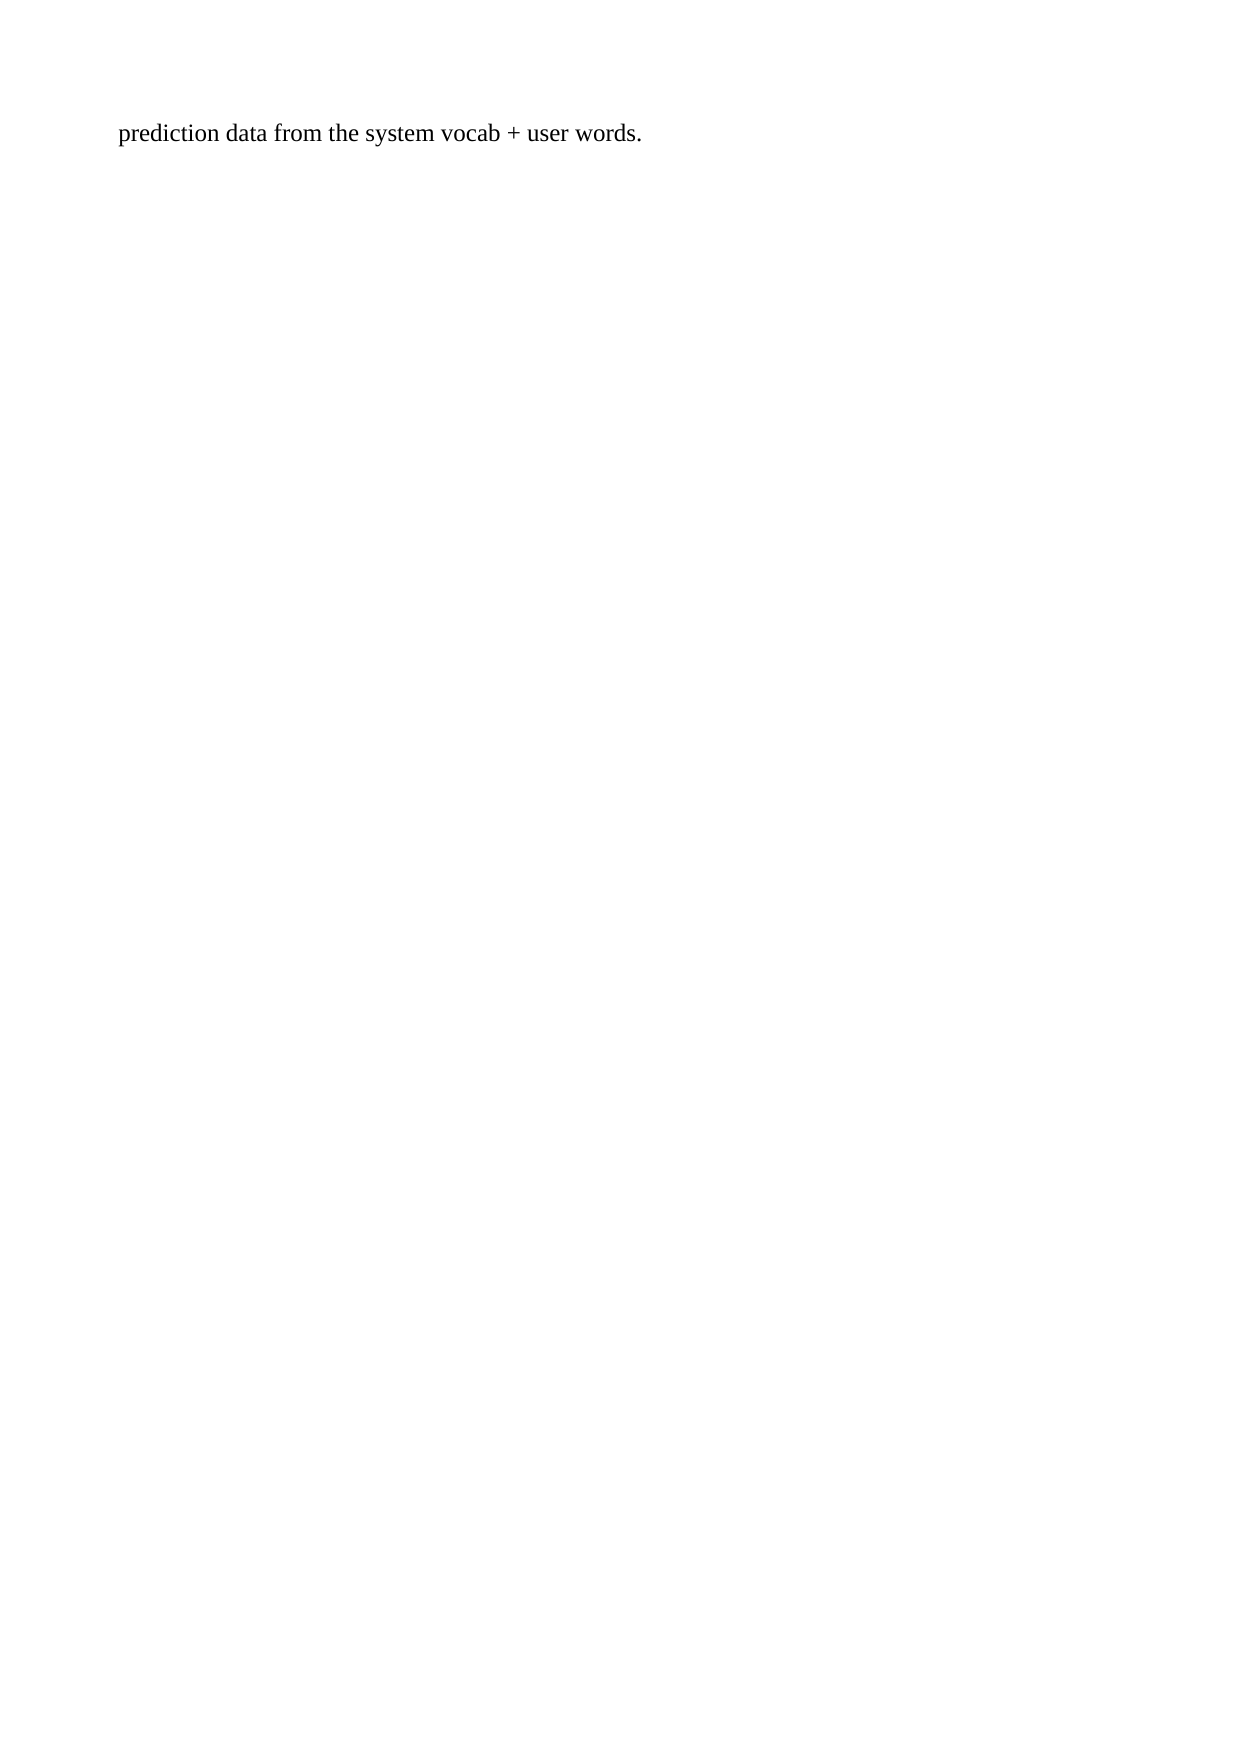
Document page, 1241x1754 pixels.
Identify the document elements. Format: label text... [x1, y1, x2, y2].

text prediction data from the system vocab + user words. [118, 118, 1122, 147]
